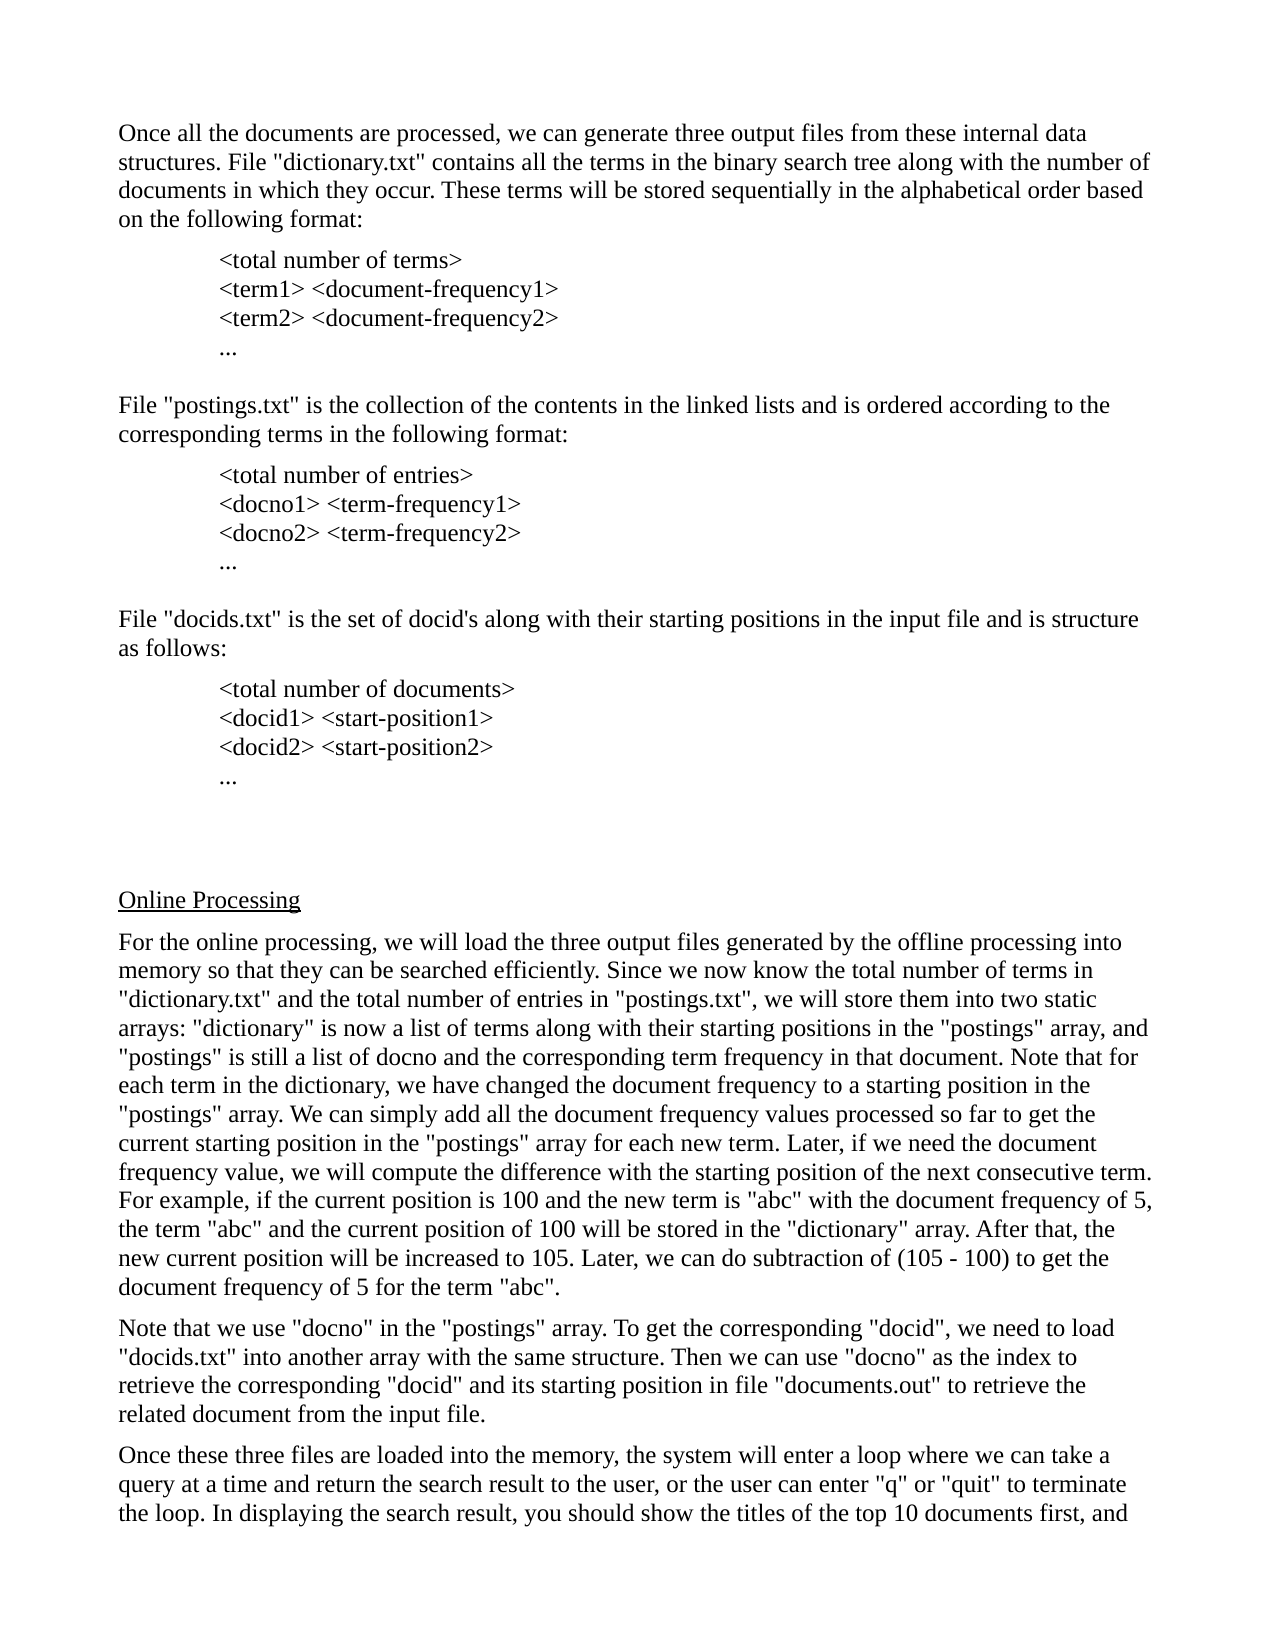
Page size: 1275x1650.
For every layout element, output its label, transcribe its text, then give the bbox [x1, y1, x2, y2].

text ... [118, 546, 1157, 575]
subtitle Online Processing [118, 885, 1157, 914]
text Once these three files are loaded into the memory, the system will enter a loop where we can take a query at a time and return the search result to the user, or the user can enter "q" or "quit" to terminate the loop. In displaying the search result, you should show the titles of the top 10 documents first, and [118, 1440, 1157, 1527]
text <total number of entries> [118, 460, 1157, 489]
text <docid1> <start-position1> [118, 703, 1157, 732]
text <docno2> <term-frequency2> [118, 518, 1157, 546]
text Once all the documents are processed, we can generate three output files from these internal data structures. File "dictionary.txt" contains all the terms in the binary search tree along with the number of documents in which they occur. These terms will be stored sequentially in the alphabetical order based on the following format: [118, 118, 1157, 233]
text <docid2> <start-position2> [118, 732, 1157, 761]
text <total number of terms> [118, 246, 1157, 274]
text For the online processing, we will load the three output files generated by the offline processing into memory so that they can be searched efficiently. Since we now know the total number of terms in "dictionary.txt" and the total number of entries in "postings.txt", we will store them into two static arrays: "dictionary" is now a list of terms along with their starting positions in the "postings" array, and "postings" is still a list of docno and the corresponding term frequency in that document. Note that for each term in the dictionary, we have changed the document frequency to a starting position in the "postings" array. We can simply add all the document frequency values processed so far to get the current starting position in the "postings" array for each new term. Later, if we need the document frequency value, we will compute the difference with the starting position of the next consecutive term. For example, if the current position is 100 and the new term is "abc" with the document frequency of 5, the term "abc" and the current position of 100 will be stored in the "dictionary" array. After that, the new current position will be increased to 105. Later, we can do subtraction of (105 - 100) to get the document frequency of 5 for the term "abc". [118, 927, 1157, 1300]
text Note that we use "docno" in the "postings" array. To get the corresponding "docid", we need to load "docids.txt" into another array with the same structure. Then we can use "docno" as the index to retrieve the corresponding "docid" and its starting position in file "documents.out" to retrieve the related document from the input file. [118, 1313, 1157, 1428]
text ... [118, 761, 1157, 789]
text <docno1> <term-frequency1> [118, 489, 1157, 518]
text File "docids.txt" is the set of docid's along with their starting positions in the input file and is structure as follows: [118, 604, 1157, 662]
text File "postings.txt" is the collection of the contents in the linked lists and is ordered according to the corresponding terms in the following format: [118, 390, 1157, 448]
text ... [118, 332, 1157, 361]
text <term1> <document-frequency1> [118, 274, 1157, 303]
text <term2> <document-frequency2> [118, 303, 1157, 332]
text <total number of documents> [118, 674, 1157, 703]
